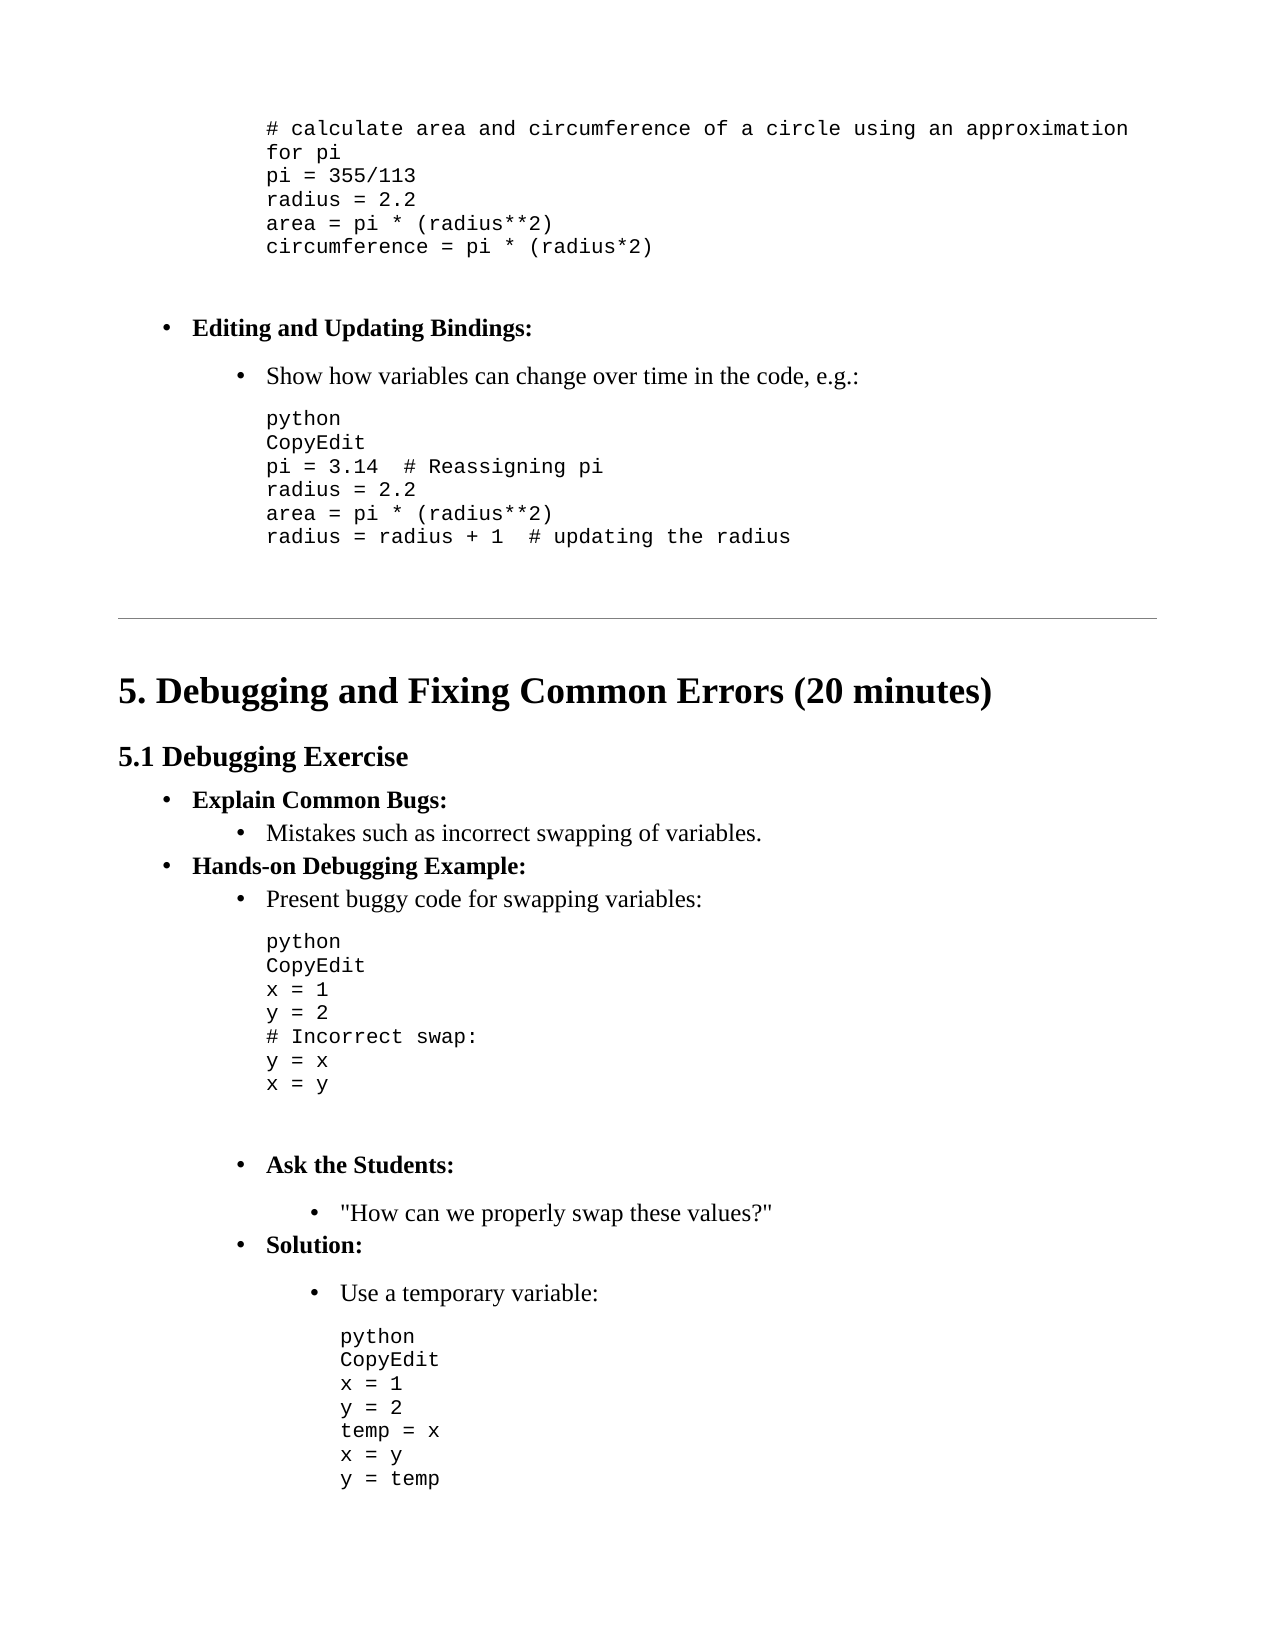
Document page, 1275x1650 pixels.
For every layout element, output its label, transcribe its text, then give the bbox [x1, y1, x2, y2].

list Editing and Updating Bindings: [162, 313, 1157, 342]
list CopyEdit [236, 432, 1157, 456]
list area = pi * (radius**2) [236, 503, 1157, 527]
list x = y [310, 1444, 1157, 1468]
list Show how variables can change over time in the code, e.g.: [236, 361, 1157, 389]
subtitle 5. Debugging and Fixing Common Errors (20 minutes) [118, 668, 1157, 712]
list python [236, 408, 1157, 432]
list temp = x [310, 1420, 1157, 1444]
list y = x [236, 1049, 1157, 1073]
list y = 2 [236, 1002, 1157, 1026]
list pi = 3.14 # Reassigning pi [236, 456, 1157, 479]
list radius = 2.2 [236, 189, 1157, 213]
list radius = radius + 1 # updating the radius [236, 527, 1157, 550]
list x = y [236, 1073, 1157, 1097]
list x = 1 [310, 1373, 1157, 1397]
list Use a temporary variable: [310, 1278, 1157, 1307]
list python [310, 1326, 1157, 1349]
list Solution: [236, 1231, 1157, 1259]
list Mistakes such as incorrect swapping of variables. [236, 818, 1157, 846]
list Ask the Students: [236, 1150, 1157, 1179]
list area = pi * (radius**2) [236, 213, 1157, 236]
list y = 2 [310, 1397, 1157, 1420]
list CopyEdit [236, 955, 1157, 979]
list Present buggy code for swapping variables: [236, 884, 1157, 912]
list Explain Common Bugs: [162, 785, 1157, 813]
list CopyEdit [310, 1349, 1157, 1373]
list y = temp [310, 1468, 1157, 1491]
list radius = 2.2 [236, 479, 1157, 503]
list circumference = pi * (radius*2) [236, 236, 1157, 260]
list x = 1 [236, 979, 1157, 1002]
list pi = 355/113 [236, 165, 1157, 189]
list python [236, 931, 1157, 955]
list # Incorrect swap: [236, 1026, 1157, 1049]
subtitle 5.1 Debugging Exercise [118, 739, 1157, 772]
list "How can we properly swap these values?" [310, 1198, 1157, 1226]
list Hands-on Debugging Example: [162, 851, 1157, 879]
list # calculate area and circumference of a circle using an approximation for pi [236, 118, 1157, 165]
